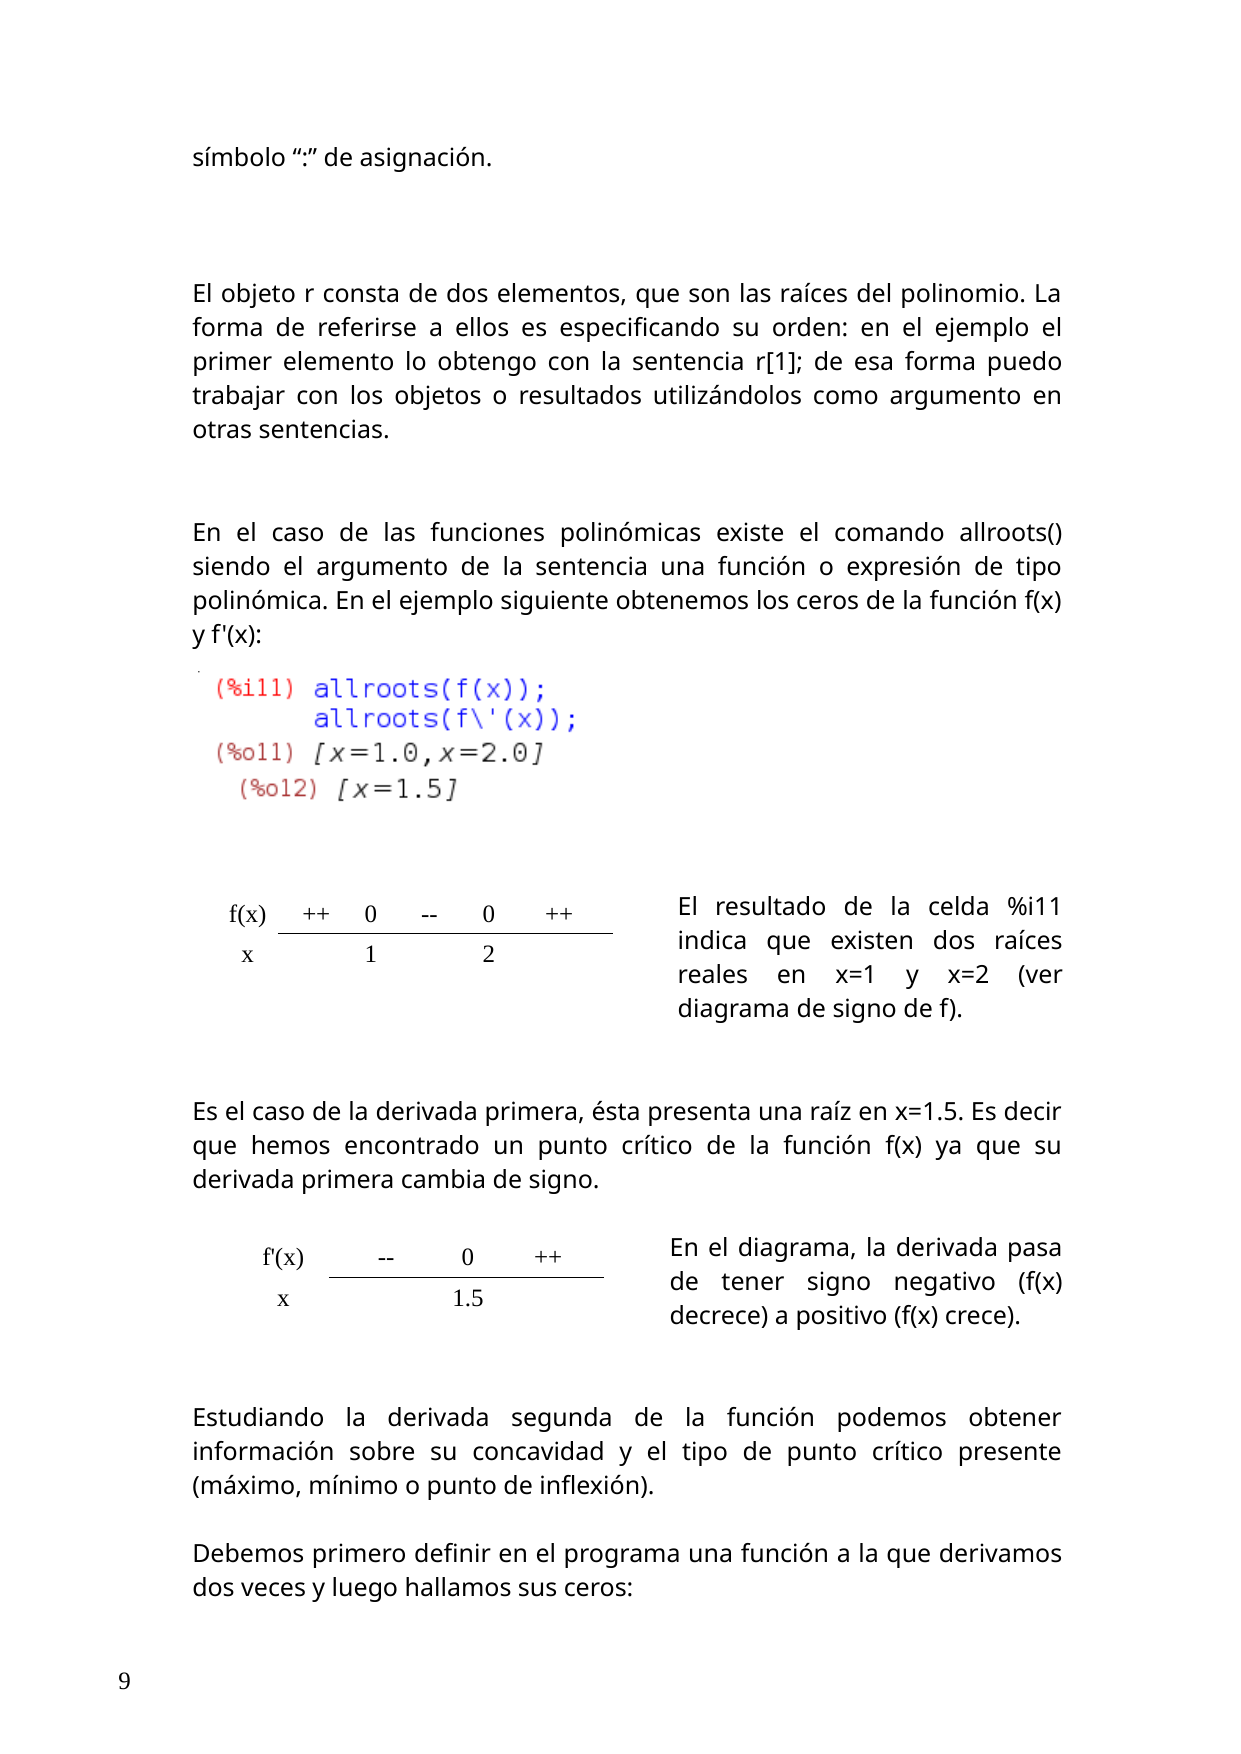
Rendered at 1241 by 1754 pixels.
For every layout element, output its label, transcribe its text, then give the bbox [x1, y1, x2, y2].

table_cell x [237, 1277, 329, 1317]
table_cell [492, 1278, 604, 1317]
text El resultado de la celda %i11 indica que existen dos raíces reales en x=1 y x=2 (ver diagrama de signo de f). [192, 889, 1063, 1025]
picture [198, 671, 583, 809]
table_cell 1 [355, 934, 387, 973]
text símbolo “:” de asignación. [192, 139, 1063, 173]
text Debemos primero definir en el programa una función a la que derivamos dos veces y luego hallamos sus ceros: [192, 1536, 1063, 1604]
table_header ++ [492, 1237, 604, 1277]
table_header ++ [506, 893, 612, 933]
table_cell [387, 934, 471, 973]
text En el caso de las funciones polinómicas existe el comando allroots() siendo el argumento de la sentencia una función o expresión de tipo polinómica. En el ejemplo siguiente obtenemos los ceros de la función f(x) y f'(x): [192, 514, 1063, 650]
table_header ++ [278, 893, 354, 933]
table_header -- [387, 893, 471, 933]
text El objeto r consta de dos elementos, que son las raíces del polinomio. La forma de referirse a ellos es especificando su orden: en el ejemplo el primer elemento lo obtengo con la sentencia r[1]; de esa forma puedo trabajar con los objetos o resultados utilizándolos como argumento en otras sentencias. [192, 276, 1063, 446]
text En el diagrama, la derivada pasa de tener signo negativo (f(x) decrece) a positivo (f(x) crece). [192, 1229, 1063, 1346]
table_header f(x) [217, 893, 278, 933]
table_cell x [217, 933, 278, 973]
text Estudiando la derivada segunda de la función podemos obtener información sobre su concavidad y el tipo de punto crítico presente (máximo, mínimo o punto de inflexión). [192, 1400, 1063, 1502]
table_cell [329, 1278, 443, 1317]
table_header -- [329, 1237, 443, 1277]
table_cell [506, 934, 612, 973]
text Es el caso de la derivada primera, ésta presenta una raíz en x=1.5. Es decir que hemos encontrado un punto crítico de la función f(x) ya que su derivada primera cambia de signo. [192, 1093, 1063, 1195]
table_cell 1.5 [443, 1278, 492, 1317]
table_header 0 [355, 893, 387, 933]
table_header f'(x) [237, 1237, 329, 1277]
table_cell 2 [471, 934, 506, 973]
table_cell [278, 934, 354, 973]
table_header 0 [471, 893, 506, 933]
table_header 0 [443, 1237, 492, 1277]
